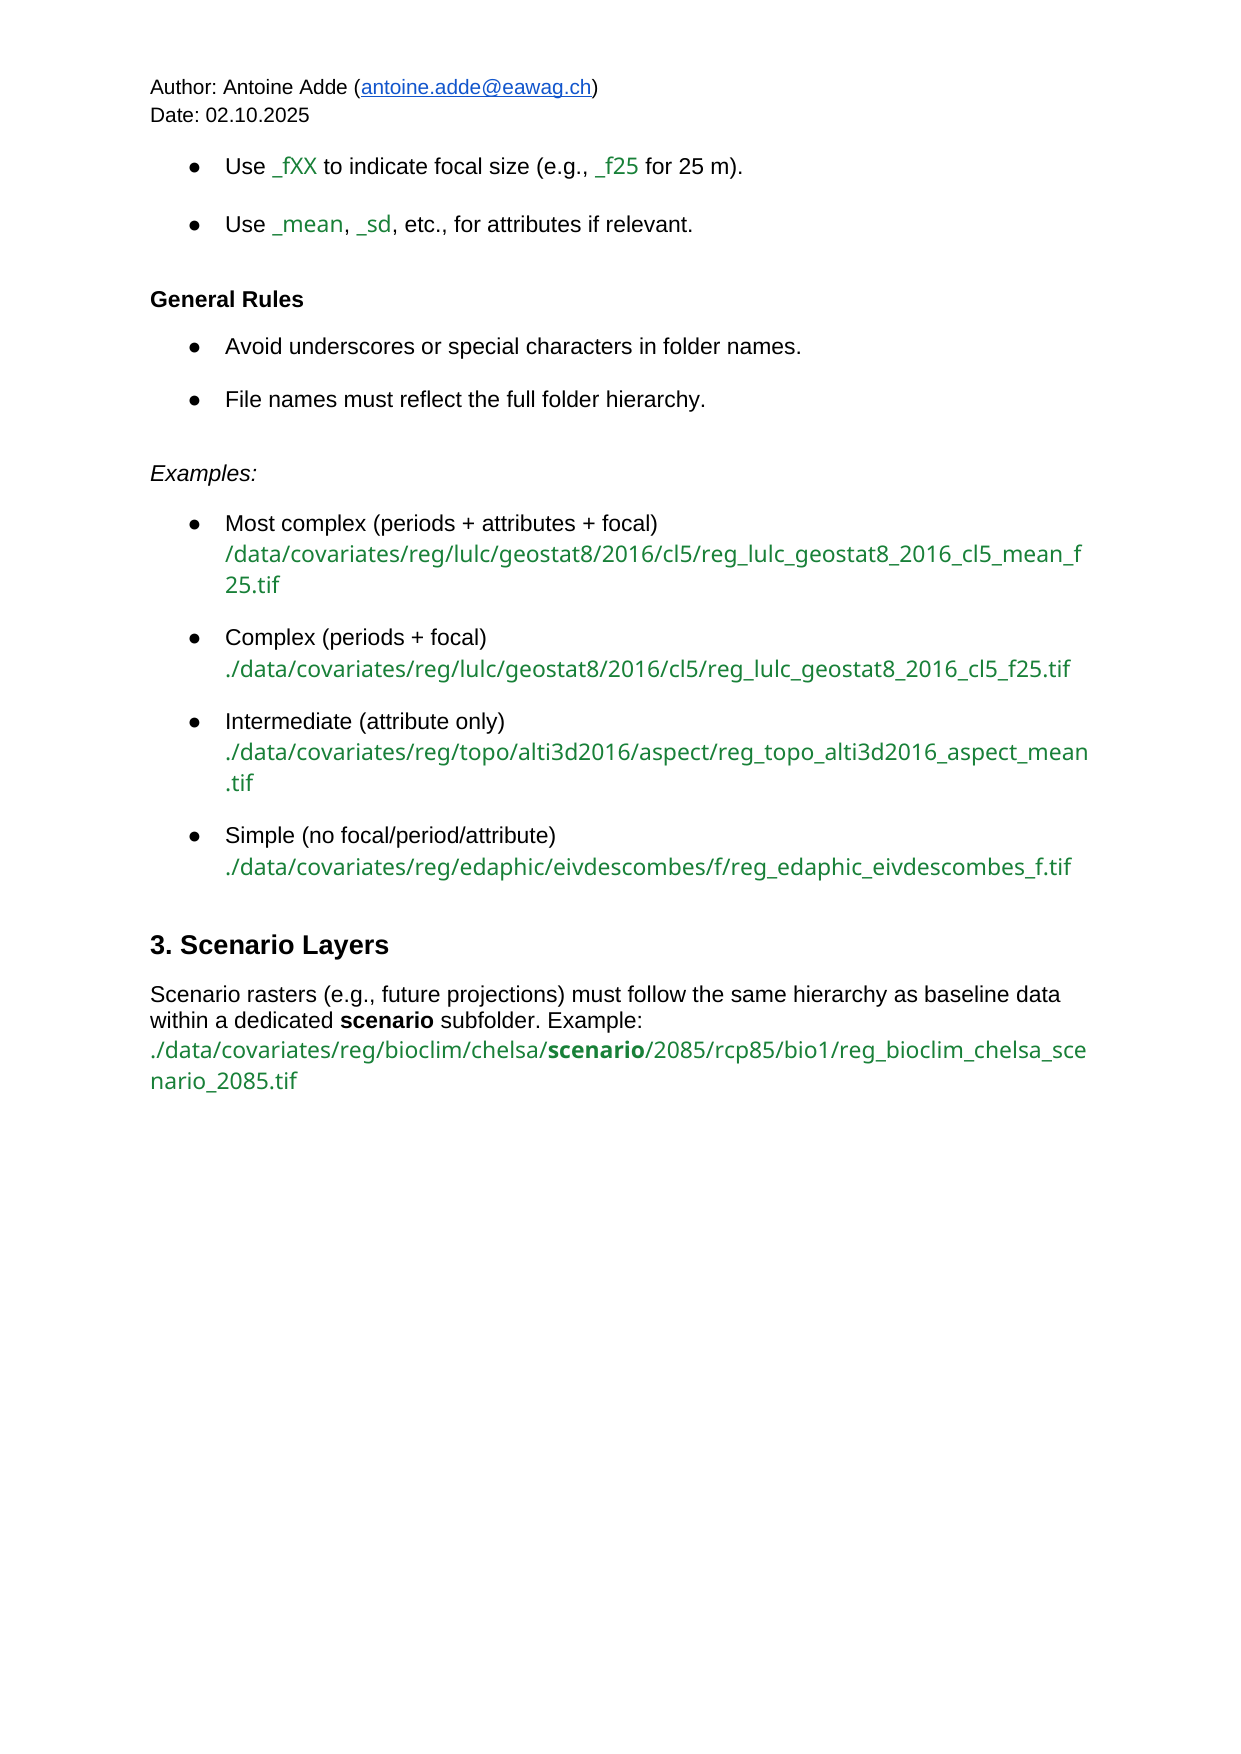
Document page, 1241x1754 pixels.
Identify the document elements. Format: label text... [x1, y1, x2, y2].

list Intermediate (attribute only) ./data/covariates/reg/topo/alti3d2016/aspect/reg_topo_alti3d2016_aspect_mean.tif [187, 704, 1090, 798]
list File names must reflect the full folder hierarchy. [187, 386, 1090, 439]
text General Rules [150, 286, 1090, 312]
list Use _fXX to indicate focal size (e.g., _f25 for 25 m). [187, 150, 1090, 208]
list Use _mean, _sd, etc., for attributes if relevant. [187, 208, 1090, 265]
list Complex (periods + focal) ./data/covariates/reg/lulc/geostat8/2016/cl5/reg_lulc_geostat8_2016_cl5_f25.tif [187, 621, 1090, 684]
subtitle Examples: [150, 459, 1090, 486]
list Simple (no focal/period/attribute) ./data/covariates/reg/edaphic/eivdescombes/f/reg_edaphic_eivdescombes_f.tif [187, 819, 1090, 908]
list Avoid underscores or special characters in folder names. [187, 333, 1090, 386]
subtitle 3. Scenario Layers [150, 929, 1090, 960]
list Most complex (periods + attributes + focal) /data/covariates/reg/lulc/geostat8/2016/cl5/reg_lulc_geostat8_2016_cl5_mean_f25.tif [187, 507, 1090, 600]
text Scenario rasters (e.g., future projections) must follow the same hierarchy as baseline data within a dedicated scenario subfolder. Example: ./data/covariates/reg/bioclim/chelsa/scenario/2085/rcp85/bio1/reg_bioclim_chelsa_scenario_2085.tif [150, 981, 1090, 1096]
